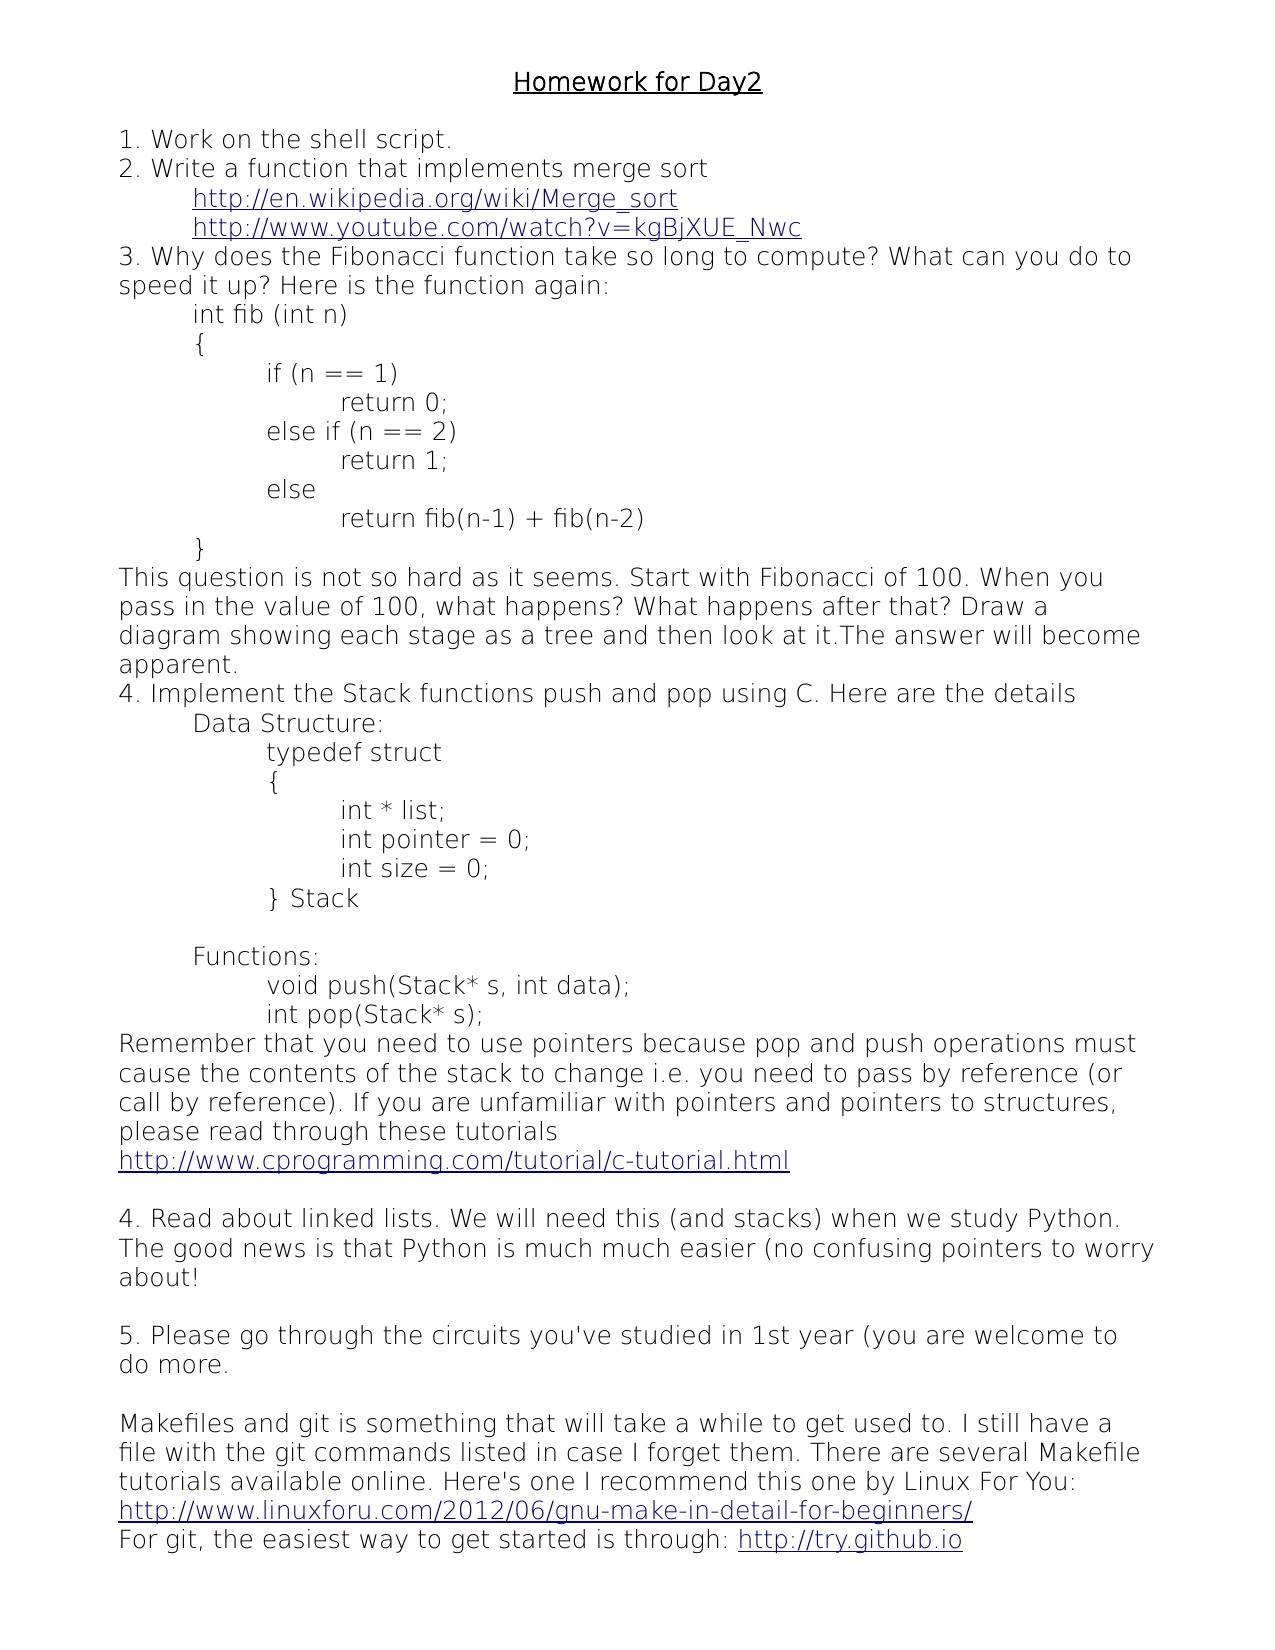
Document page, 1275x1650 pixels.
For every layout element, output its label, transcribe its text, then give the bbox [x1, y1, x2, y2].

text if (n == 1) [118, 359, 1157, 388]
text Makefiles and git is something that will take a while to get used to. I still have a file with the git commands listed in case I forget them. There are several Makefile tutorials available online. Here's one I recommend this one by Linux For You: http://www.linuxforu.com/2012/06/gnu-make-in-detail-for-beginners/ [118, 1409, 1157, 1526]
text 5. Please go through the circuits you've studied in 1st year (you are welcome to do more. [118, 1321, 1157, 1380]
text return 0; [118, 388, 1157, 417]
text 4. Implement the Stack functions push and pop using C. Here are the details [118, 680, 1157, 709]
text int pop(Stack* s); [118, 1001, 1157, 1030]
text void push(Stack* s, int data); [118, 971, 1157, 1001]
text { [118, 767, 1157, 796]
text 2. Write a function that implements merge sort [118, 155, 1157, 184]
text { [118, 330, 1157, 359]
text Functions: [118, 942, 1157, 971]
text } [118, 534, 1157, 563]
text Homework for Day2 [118, 67, 1157, 96]
text For git, the easiest way to get started is through: http://try.github.io [118, 1526, 1157, 1555]
text Data Structure: [118, 709, 1157, 738]
text } Stack [118, 884, 1157, 913]
text int fib (int n) [118, 301, 1157, 330]
text int size = 0; [118, 855, 1157, 884]
text int pointer = 0; [118, 826, 1157, 855]
text http://www.youtube.com/watch?v=kgBjXUE_Nwc [118, 213, 1157, 242]
text int * list; [118, 796, 1157, 826]
text 4. Read about linked lists. We will need this (and stacks) when we study Python. The good news is that Python is much much easier (no confusing pointers to worry about! [118, 1205, 1157, 1292]
text 1. Work on the shell script. [118, 126, 1157, 155]
text else [118, 476, 1157, 505]
text This question is not so hard as it seems. Start with Fibonacci of 100. When you pass in the value of 100, what happens? What happens after that? Draw a diagram showing each stage as a tree and then look at it.The answer will become apparent. [118, 563, 1157, 680]
text http://en.wikipedia.org/wiki/Merge_sort [118, 184, 1157, 213]
text else if (n == 2) [118, 417, 1157, 446]
text typedef struct [118, 738, 1157, 767]
text 3. Why does the Fibonacci function take so long to compute? What can you do to speed it up? Here is the function again: [118, 242, 1157, 301]
text return 1; [118, 446, 1157, 476]
text return fib(n-1) + fib(n-2) [118, 505, 1157, 534]
text Remember that you need to use pointers because pop and push operations must cause the contents of the stack to change i.e. you need to pass by reference (or call by reference). If you are unfamiliar with pointers and pointers to structures, please read through these tutorials [118, 1030, 1157, 1146]
text http://www.cprogramming.com/tutorial/c-tutorial.html [118, 1146, 1157, 1176]
